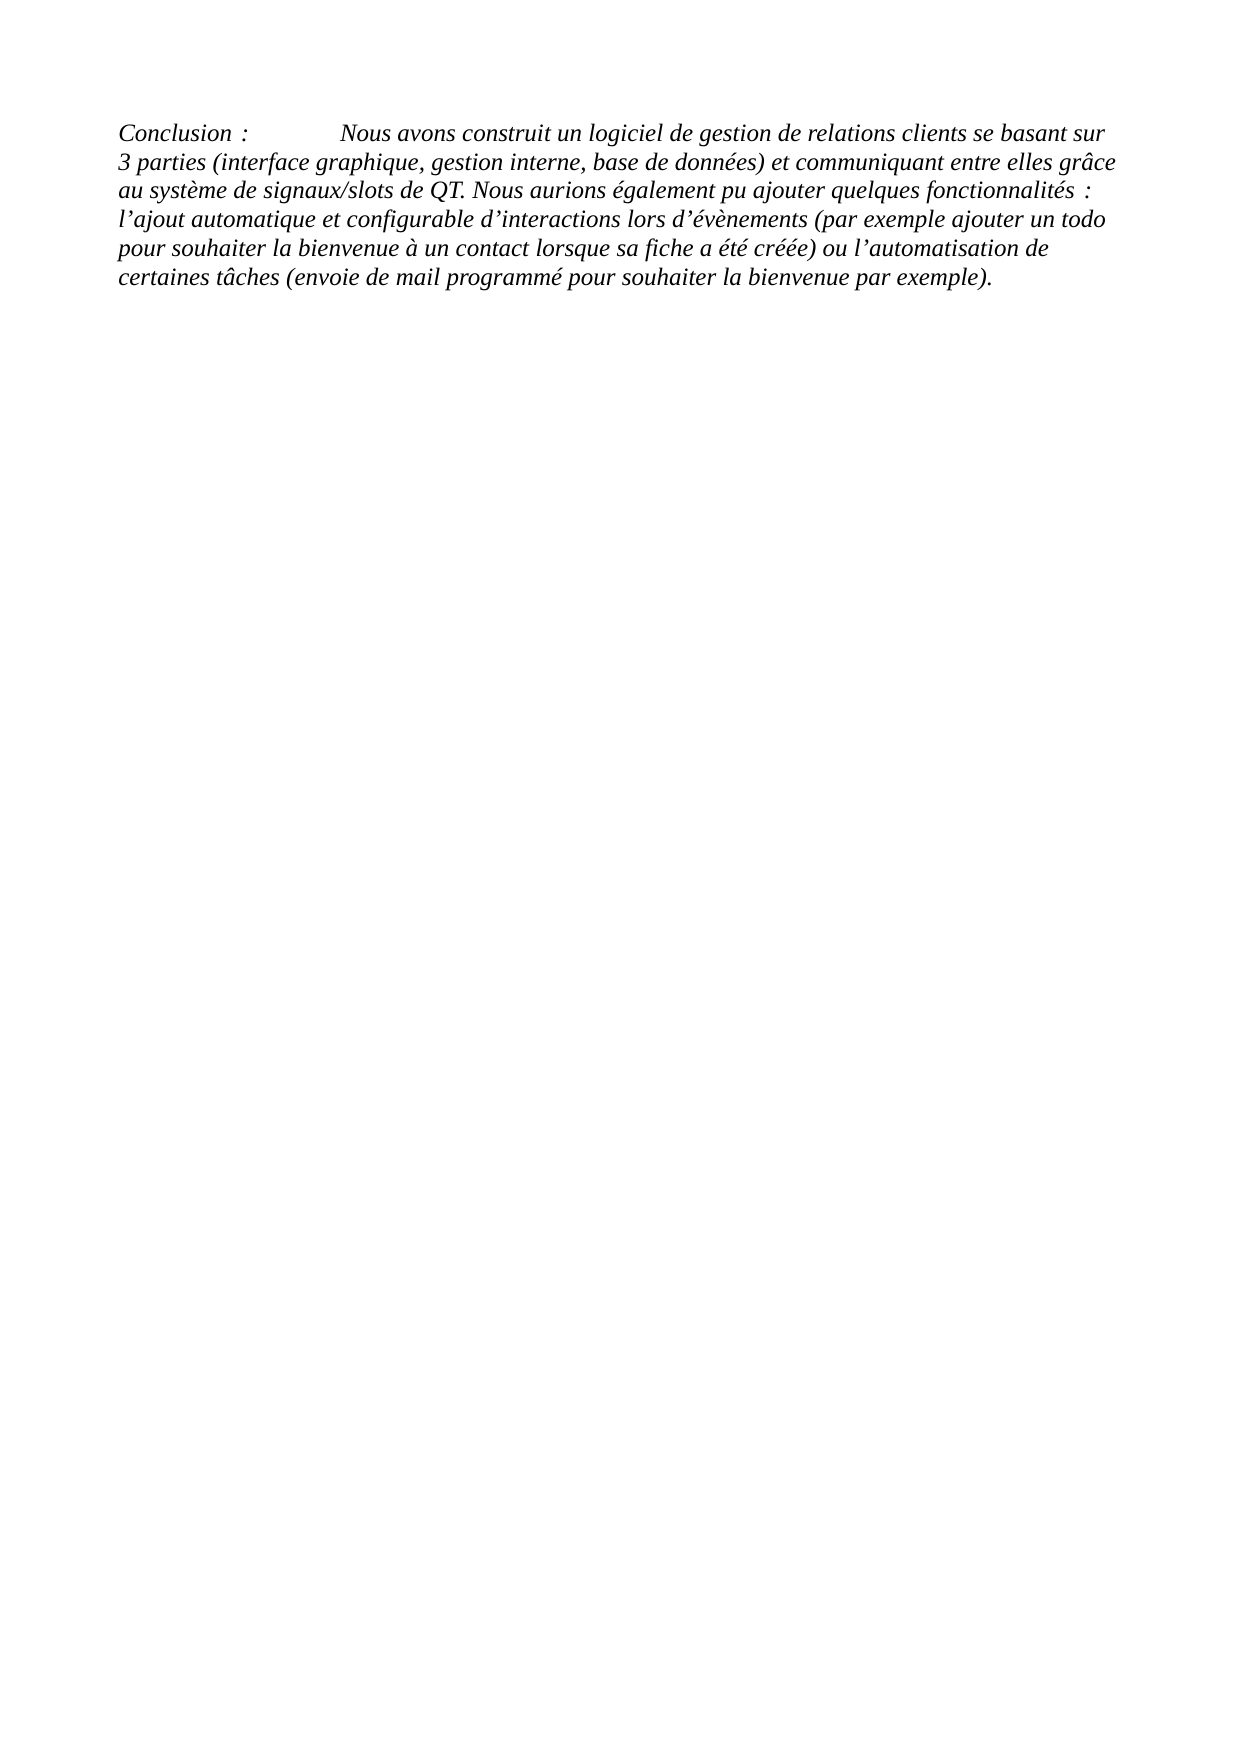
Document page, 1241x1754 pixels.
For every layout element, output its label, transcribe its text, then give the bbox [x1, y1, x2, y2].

text Conclusion : Nous avons construit un logiciel de gestion de relations clients se basant sur 3 parties (interface graphique, gestion interne, base de données) et communiquant entre elles grâce au système de signaux/slots de QT. Nous aurions également pu ajouter quelques fonctionnalités : l’ajout automatique et configurable d’interactions lors d’évènements (par exemple ajouter un todo pour souhaiter la bienvenue à un contact lorsque sa fiche a été créée) ou l’automatisation de certaines tâches (envoie de mail programmé pour souhaiter la bienvenue par exemple). [118, 118, 1122, 291]
